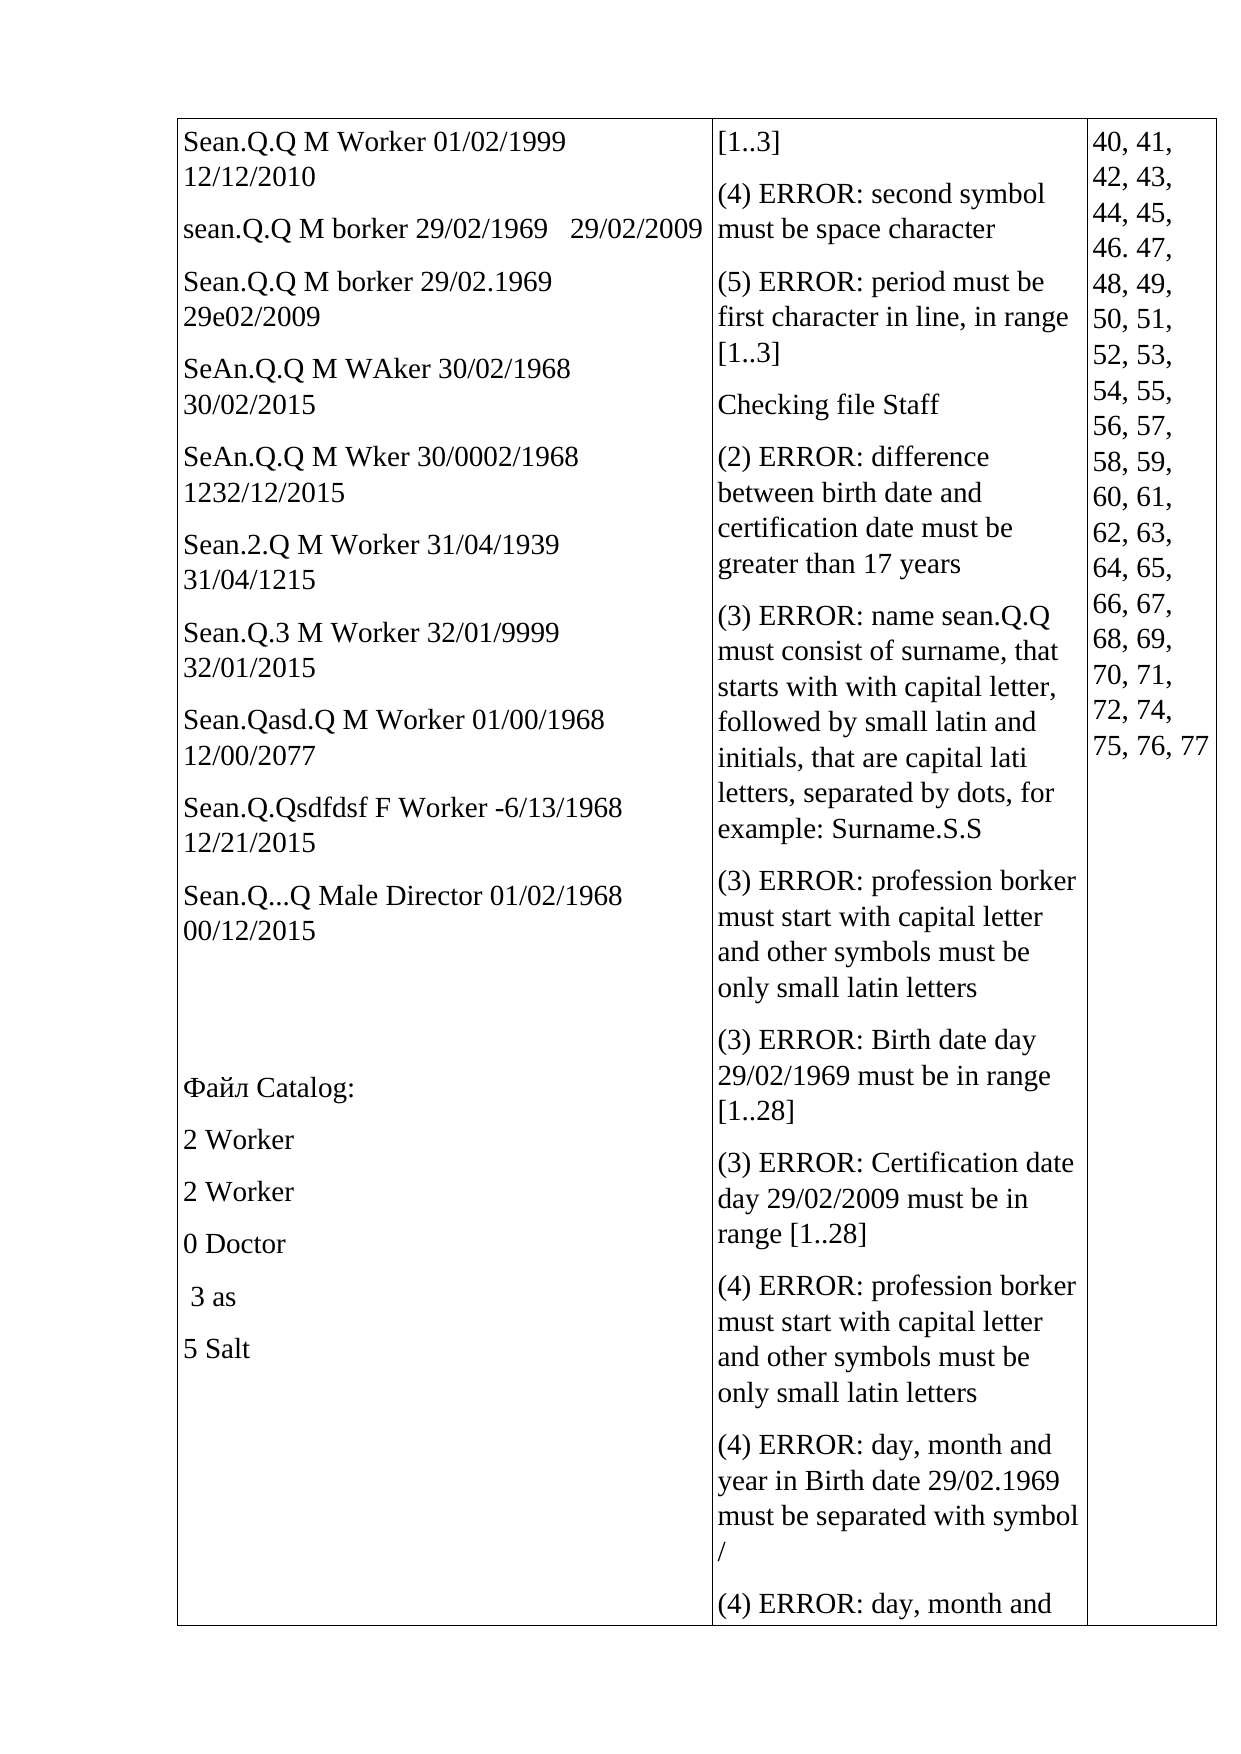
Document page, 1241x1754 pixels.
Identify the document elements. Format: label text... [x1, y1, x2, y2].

table_cell 40, 41, 42, 43, 44, 45, 46. 47, 48, 49, 50, 51, 52, 53, 54, 55, 56, 57, 58, 59, 60, 61, 62, 63, 64, 65, 66, 67, 68, 69, 70, 71, 72, 74, 75, 76, 77 [1088, 119, 1216, 1625]
table_cell Sean.Q.Q M Worker 01/02/1999 12/12/2010 sean.Q.Q M borker 29/02/1969 29/02/2009 Sean.Q.Q M borker 29/02.1969 29e02/2009 SeAn.Q.Q M WAker 30/02/1968 30/02/2015 SeAn.Q.Q M Wker 30/0002/1968 1232/12/2015 Sean.2.Q M Worker 31/04/1939 31/04/1215 Sean.Q.3 M Worker 32/01/9999 32/01/2015 Sean.Qasd.Q M Worker 01/00/1968 12/00/2077 Sean.Q.Qsdfdsf F Worker -6/13/1968 12/21/2015 Sean.Q...Q Male Director 01/02/1968 00/12/2015 Файл Catalog: 2 Worker 2 Worker 0 Doctor 3 as 5 Salt [178, 119, 712, 1625]
table_cell [1..3] (4) ERROR: second symbol must be space character (5) ERROR: period must be first character in line, in range [1..3] Checking file Staff (2) ERROR: difference between birth date and certification date must be greater than 17 years (3) ERROR: name sean.Q.Q must consist of surname, that starts with with capital letter, followed by small latin and initials, that are capital lati letters, separated by dots, for example: Surname.S.S (3) ERROR: profession borker must start with capital letter and other symbols must be only small latin letters (3) ERROR: Birth date day 29/02/1969 must be in range [1..28] (3) ERROR: Certification date day 29/02/2009 must be in range [1..28] (4) ERROR: profession borker must start with capital letter and other symbols must be only small latin letters (4) ERROR: day, month and year in Birth date 29/02.1969 must be separated with symbol / (4) ERROR: day, month and [713, 119, 1087, 1625]
